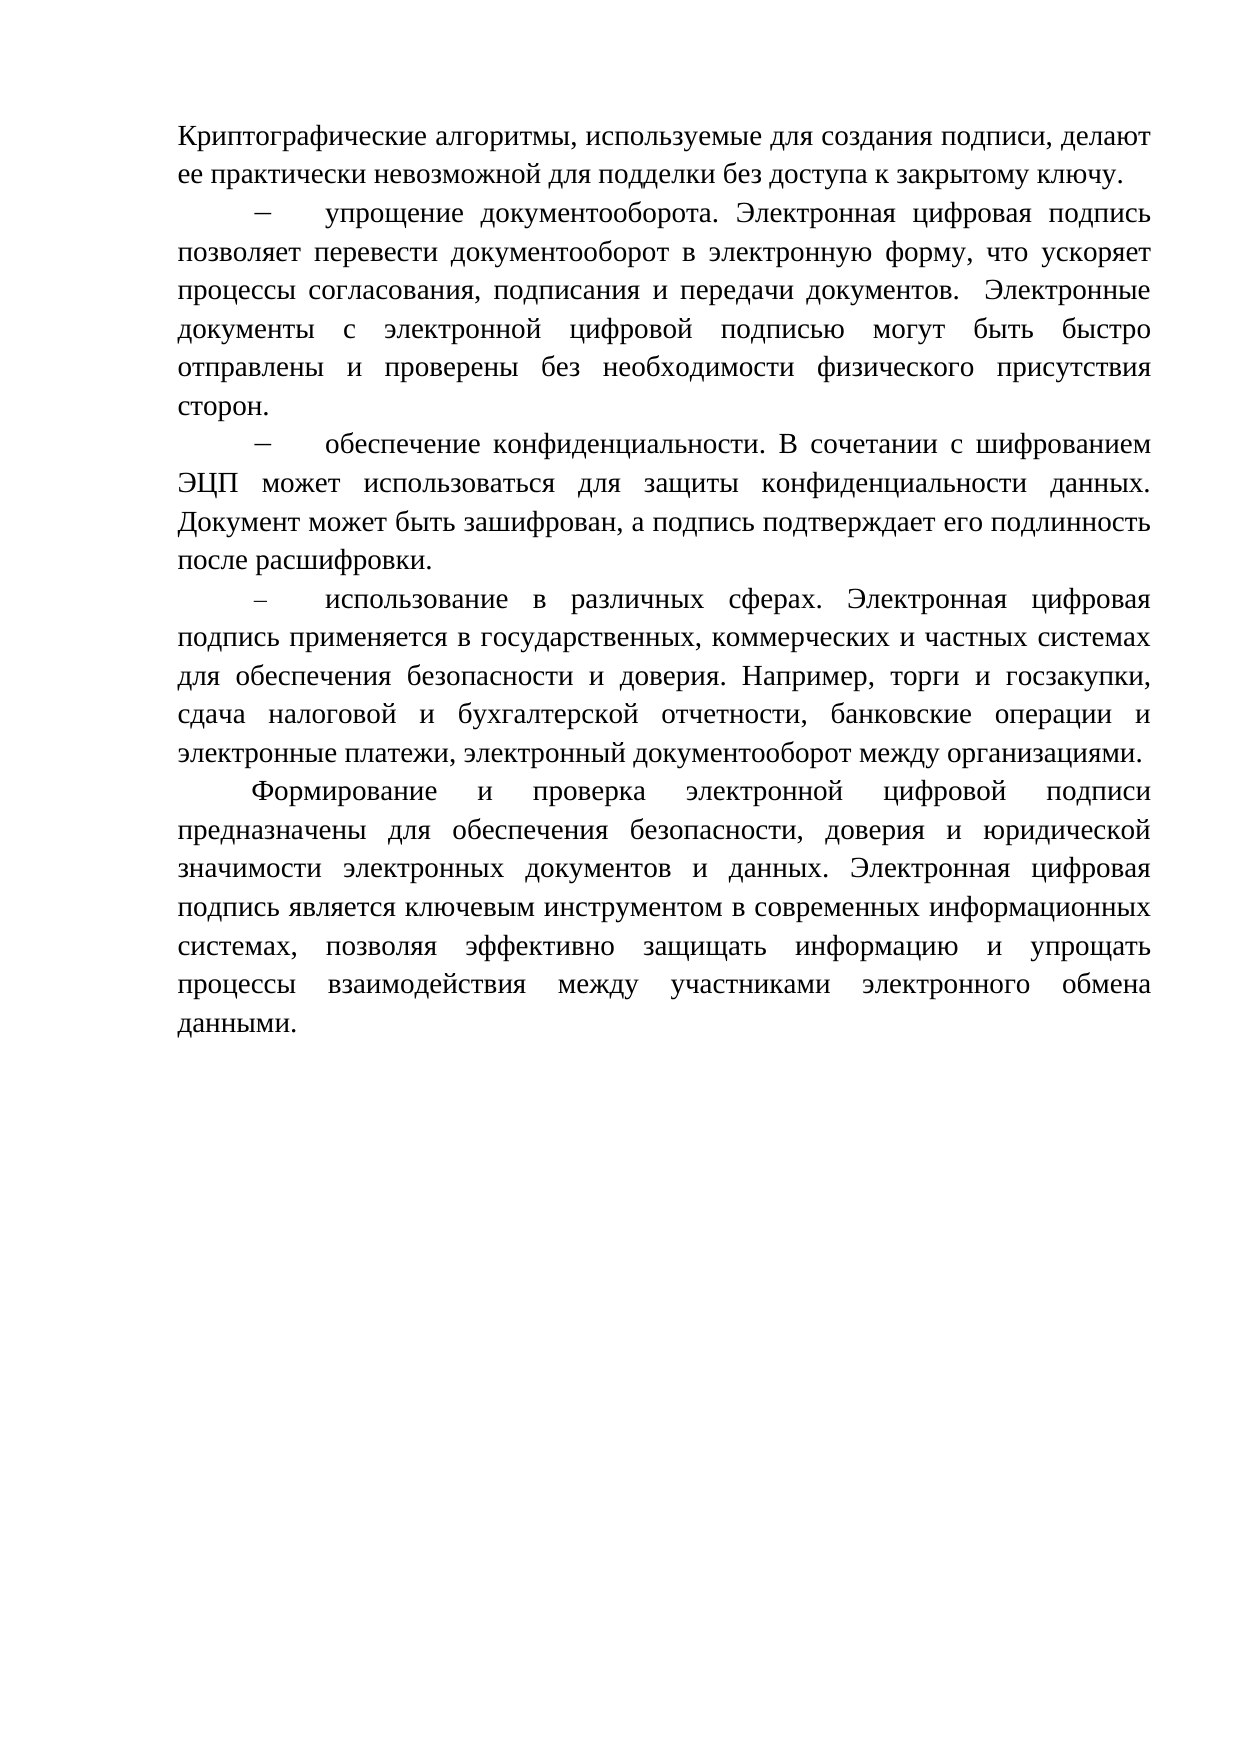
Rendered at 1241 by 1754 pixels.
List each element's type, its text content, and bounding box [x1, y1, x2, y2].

list использование в различных сферах. Электронная цифровая подпись применяется в государственных, коммерческих и частных системах для обеспечения безопасности и доверия. Например, торги и госзакупки, сдача налоговой и бухгалтерской отчетности, банковские операции и электронные платежи, электронный документооборот между организациями. [177, 581, 1152, 768]
list обеспечение конфиденциальности. В сочетании с шифрованием ЭЦП может использоваться для защиты конфиденциальности данных. Документ может быть зашифрован, а подпись подтверждает его подлинность после расшифровки. [177, 427, 1152, 576]
list Криптографические алгоритмы, используемые для создания подписи, делают ее практически невозможной для подделки без доступа к закрытому ключу. [177, 118, 1152, 190]
text Формирование и проверка электронной цифровой подписи предназначены для обеспечения безопасности, доверия и юридической значимости электронных документов и данных. Электронная цифровая подпись является ключевым инструментом в современных информационных системах, позволяя эффективно защищать информацию и упрощать процессы взаимодействия между участниками электронного обмена данными. [177, 773, 1152, 1038]
list упрощение документооборота. Электронная цифровая подпись позволяет перевести документооборот в электронную форму, что ускоряет процессы согласования, подписания и передачи документов. Электронные документы с электронной цифровой подписью могут быть быстро отправлены и проверены без необходимости физического присутствия сторон. [177, 195, 1152, 422]
